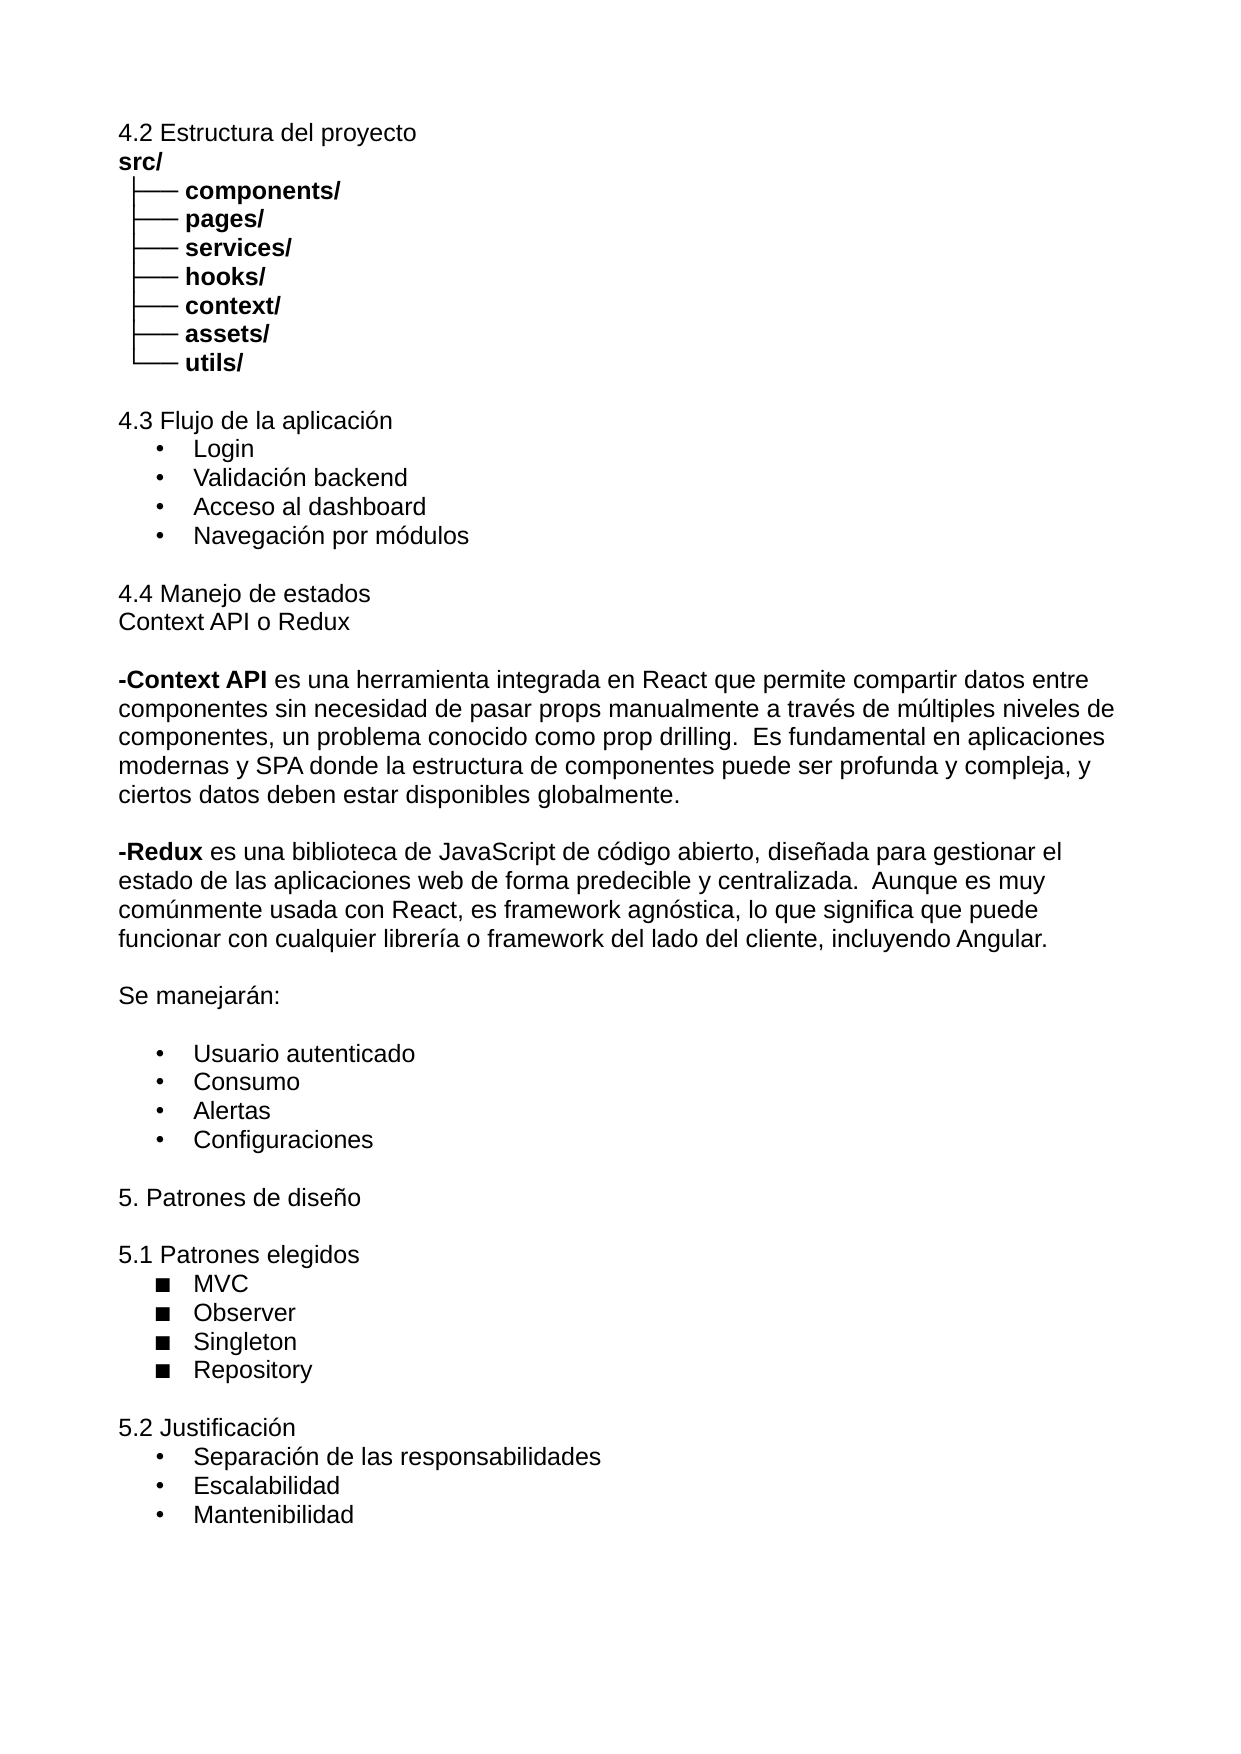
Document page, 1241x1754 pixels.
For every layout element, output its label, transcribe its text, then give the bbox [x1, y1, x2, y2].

list Separación de las responsabilidades [156, 1442, 1122, 1471]
text -Redux es una biblioteca de JavaScript de código abierto, diseñada para gestionar el estado de las aplicaciones web de forma predecible y centralizada. Aunque es muy comúnmente usada con React, es framework agnóstica, lo que significa que puede funcionar con cualquier librería o framework del lado del cliente, incluyendo Angular. [118, 837, 1122, 952]
list Acceso al dashboard [156, 492, 1122, 521]
text ├── hooks/ [118, 262, 133, 291]
text ├── assets/ [118, 319, 133, 348]
list Usuario autenticado [156, 1038, 1122, 1067]
list Singleton [156, 1327, 1122, 1356]
text 5.1 Patrones elegidos [118, 1240, 1122, 1269]
text 4.2 Estructura del proyecto [118, 118, 1122, 147]
text Se manejarán: [118, 981, 1122, 1010]
text ├── services/ [118, 233, 133, 262]
list Alertas [156, 1096, 1122, 1125]
text 5.2 Justificación [118, 1413, 1122, 1442]
text 5. Patrones de diseño [118, 1183, 1122, 1211]
text ├── context/ [118, 291, 133, 319]
text ├── components/ [135, 176, 1122, 204]
text ├── context/ [135, 291, 1122, 319]
text ├── pages/ [118, 204, 133, 233]
list Repository [156, 1356, 1122, 1384]
text ├── pages/ [135, 204, 1122, 233]
text ├── components/ [118, 176, 133, 204]
list Mantenibilidad [156, 1499, 1122, 1528]
text Context API o Redux [118, 607, 1122, 636]
list Observer [156, 1298, 1122, 1327]
text ├── services/ [135, 233, 1122, 262]
list Navegación por módulos [156, 521, 1122, 550]
list Configuraciones [156, 1125, 1122, 1154]
text ├── assets/ [135, 319, 1122, 348]
text ├── hooks/ [135, 262, 1122, 291]
text └── utils/ [118, 348, 1122, 377]
text 4.4 Manejo de estados [118, 578, 1122, 607]
list Escalabilidad [156, 1471, 1122, 1499]
list Validación backend [156, 463, 1122, 492]
list Login [156, 434, 1122, 463]
text -Context API es una herramienta integrada en React que permite compartir datos entre componentes sin necesidad de pasar props manualmente a través de múltiples niveles de componentes, un problema conocido como prop drilling. Es fundamental en aplicaciones modernas y SPA donde la estructura de componentes puede ser profunda y compleja, y ciertos datos deben estar disponibles globalmente. [118, 665, 1122, 808]
text 4.3 Flujo de la aplicación [118, 406, 1122, 434]
list MVC [156, 1269, 1122, 1298]
text src/ [118, 147, 1122, 176]
list Consumo [156, 1067, 1122, 1096]
